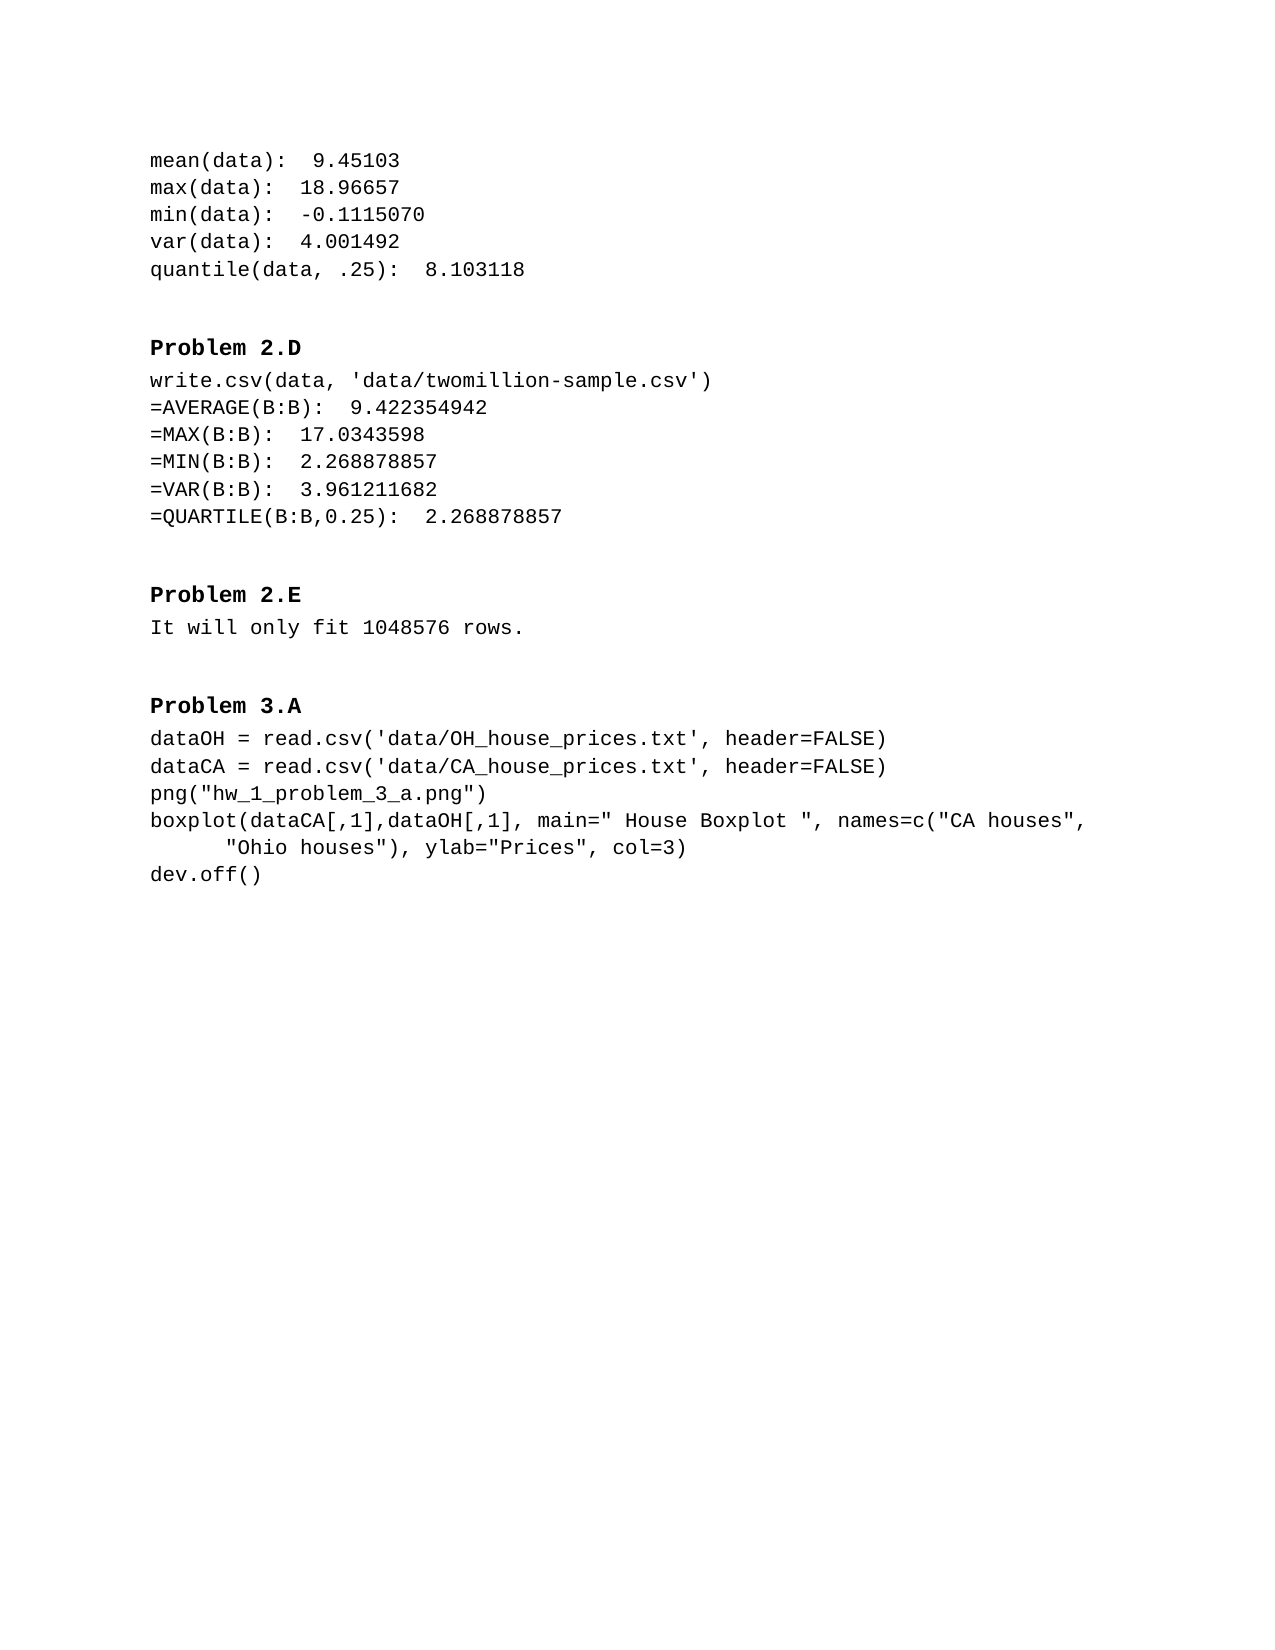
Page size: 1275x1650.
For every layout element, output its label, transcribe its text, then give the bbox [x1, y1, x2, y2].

subtitle Problem 3.A [150, 694, 1125, 720]
text =QUARTILE(B:B,0.25): 2.268878857 [150, 506, 1125, 529]
text dataCA = read.csv('data/CA_house_prices.txt', header=FALSE) [150, 756, 1125, 779]
text write.csv(data, 'data/twomillion-sample.csv') [150, 370, 1125, 394]
text =VAR(B:B): 3.961211682 [150, 479, 1125, 502]
text max(data): 18.96657 [150, 177, 1125, 201]
text quantile(data, .25): 8.103118 [150, 259, 1125, 282]
subtitle Problem 2.D [150, 336, 1125, 362]
text min(data): -0.1115070 [150, 204, 1125, 228]
subtitle Problem 2.E [150, 583, 1125, 609]
text dev.off() [150, 864, 1125, 888]
text =MAX(B:B): 17.0343598 [150, 424, 1125, 448]
text =MIN(B:B): 2.268878857 [150, 452, 1125, 475]
text It will only fit 1048576 rows. [150, 617, 1125, 641]
text boxplot(dataCA[,1],dataOH[,1], main=" House Boxplot ", names=c("CA houses", "Ohio houses"), ylab="Prices", col=3) [150, 810, 1125, 861]
text png("hw_1_problem_3_a.png") [150, 783, 1125, 806]
text =AVERAGE(B:B): 9.422354942 [150, 397, 1125, 421]
text dataOH = read.csv('data/OH_house_prices.txt', header=FALSE) [150, 728, 1125, 752]
text mean(data): 9.45103 [150, 150, 1125, 174]
text var(data): 4.001492 [150, 232, 1125, 255]
